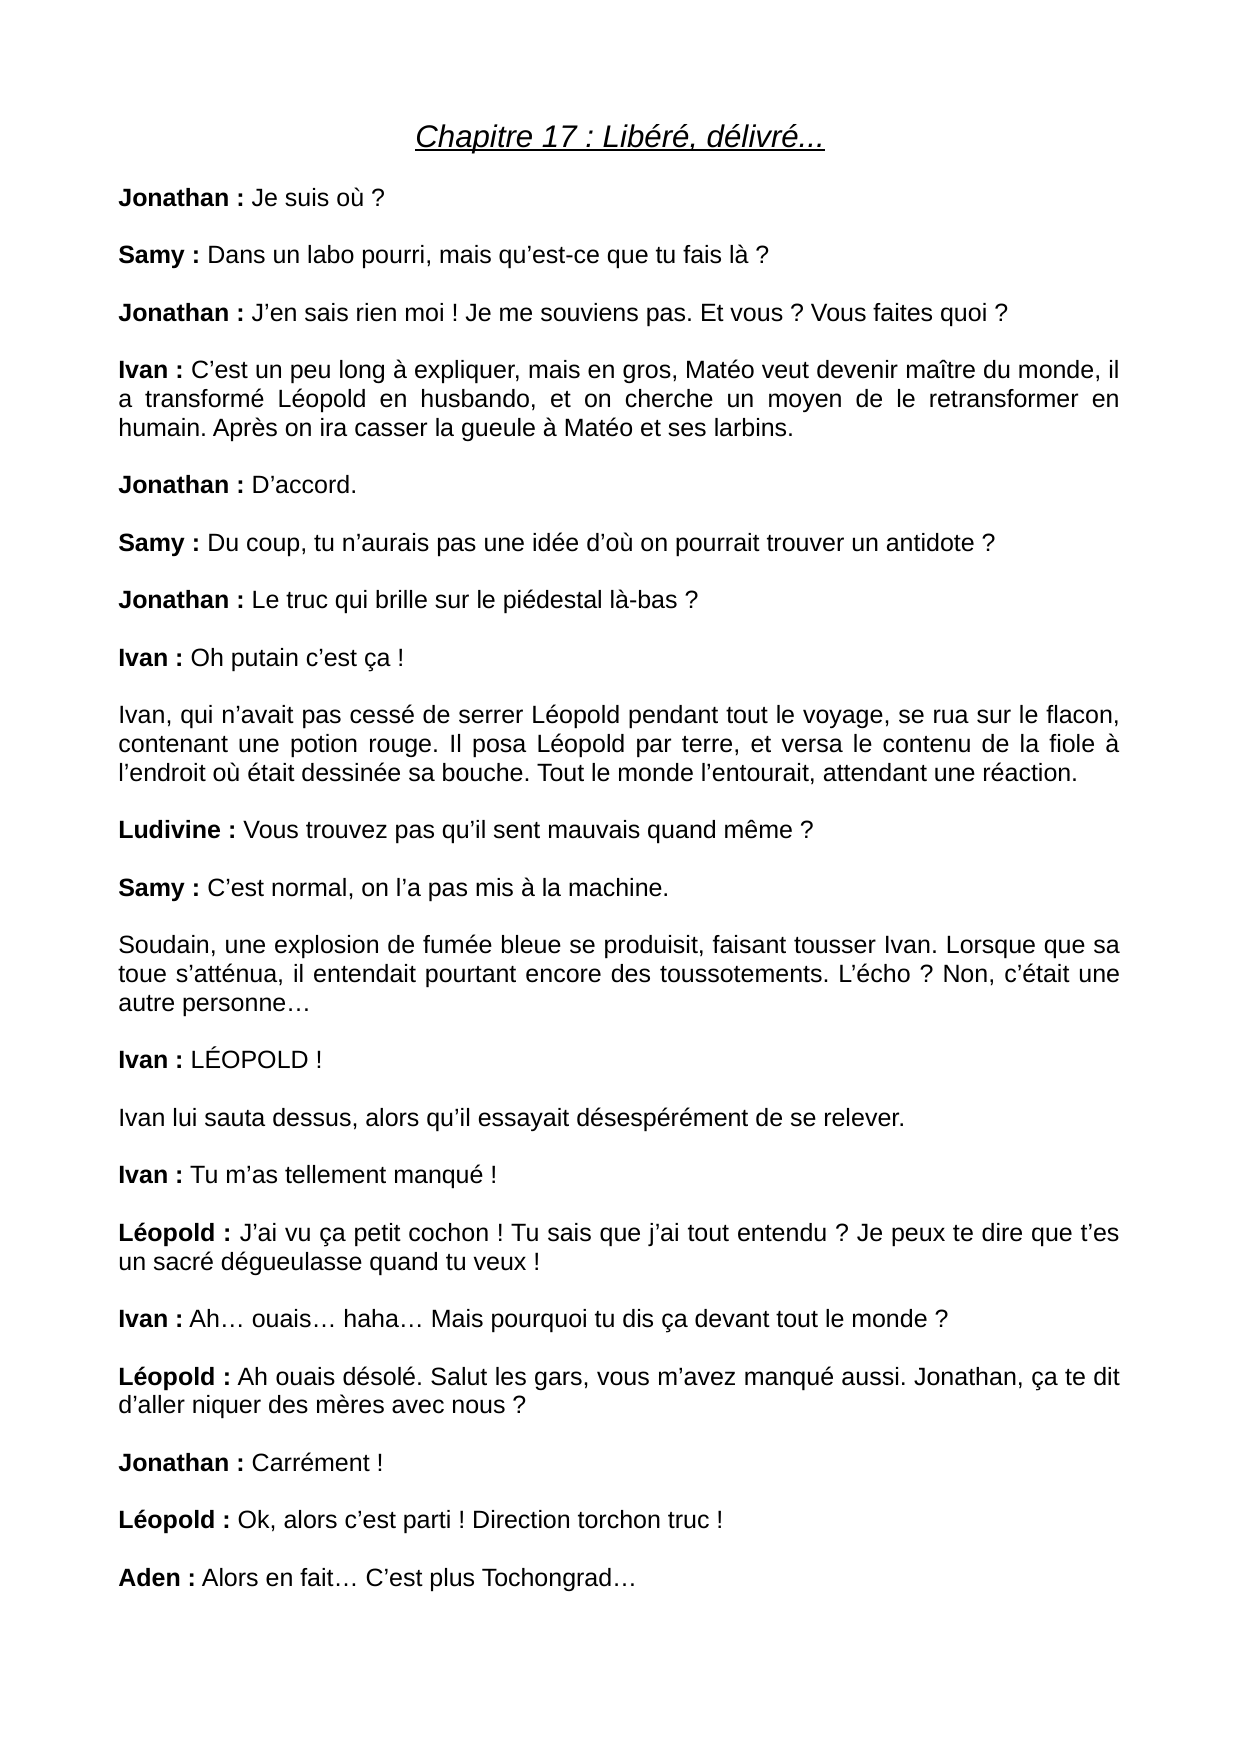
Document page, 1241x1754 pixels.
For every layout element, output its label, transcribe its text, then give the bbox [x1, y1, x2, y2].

text Léopold : Ah ouais désolé. Salut les gars, vous m’avez manqué aussi. Jonathan, ça te dit d’aller niquer des mères avec nous ? [118, 1362, 1122, 1419]
text Ivan : Tu m’as tellement manqué ! [118, 1160, 1122, 1189]
text Ivan : Ah… ouais… haha… Mais pourquoi tu dis ça devant tout le monde ? [118, 1304, 1122, 1333]
text Jonathan : Le truc qui brille sur le piédestal là-bas ? [118, 585, 1122, 614]
text Léopold : Ok, alors c’est parti ! Direction torchon truc ! [118, 1505, 1122, 1534]
text Jonathan : J’en sais rien moi ! Je me souviens pas. Et vous ? Vous faites quoi ? [118, 298, 1122, 327]
text Jonathan : Carrément ! [118, 1448, 1122, 1477]
text Samy : Du coup, tu n’aurais pas une idée d’où on pourrait trouver un antidote ? [118, 528, 1122, 557]
text Soudain, une explosion de fumée bleue se produisit, faisant tousser Ivan. Lorsque que sa toue s’atténua, il entendait pourtant encore des toussotements. L’écho ? Non, c’était une autre personne… [118, 930, 1122, 1017]
text Chapitre 17 : Libéré, délivré... [118, 118, 1122, 154]
text Ivan, qui n’avait pas cessé de serrer Léopold pendant tout le voyage, se rua sur le flacon, contenant une potion rouge. Il posa Léopold par terre, et versa le contenu de la fiole à l’endroit où était dessinée sa bouche. Tout le monde l’entourait, attendant une réaction. [118, 700, 1122, 787]
text Samy : Dans un labo pourri, mais qu’est-ce que tu fais là ? [118, 240, 1122, 269]
text Ivan lui sauta dessus, alors qu’il essayait désespérément de se relever. [118, 1103, 1122, 1132]
text Ivan : LÉOPOLD ! [118, 1045, 1122, 1074]
text Ludivine : Vous trouvez pas qu’il sent mauvais quand même ? [118, 815, 1122, 844]
text Samy : C’est normal, on l’a pas mis à la machine. [118, 873, 1122, 902]
text Léopold : J’ai vu ça petit cochon ! Tu sais que j’ai tout entendu ? Je peux te dire que t’es un sacré dégueulasse quand tu veux ! [118, 1218, 1122, 1275]
text Aden : Alors en fait… C’est plus Tochongrad… [118, 1563, 1122, 1592]
text Ivan : Oh putain c’est ça ! [118, 643, 1122, 672]
text Jonathan : D’accord. [118, 470, 1122, 499]
text Jonathan : Je suis où ? [118, 183, 1122, 212]
text Ivan : C’est un peu long à expliquer, mais en gros, Matéo veut devenir maître du monde, il a transformé Léopold en husbando, et on cherche un moyen de le retransformer en humain. Après on ira casser la gueule à Matéo et ses larbins. [118, 355, 1122, 442]
